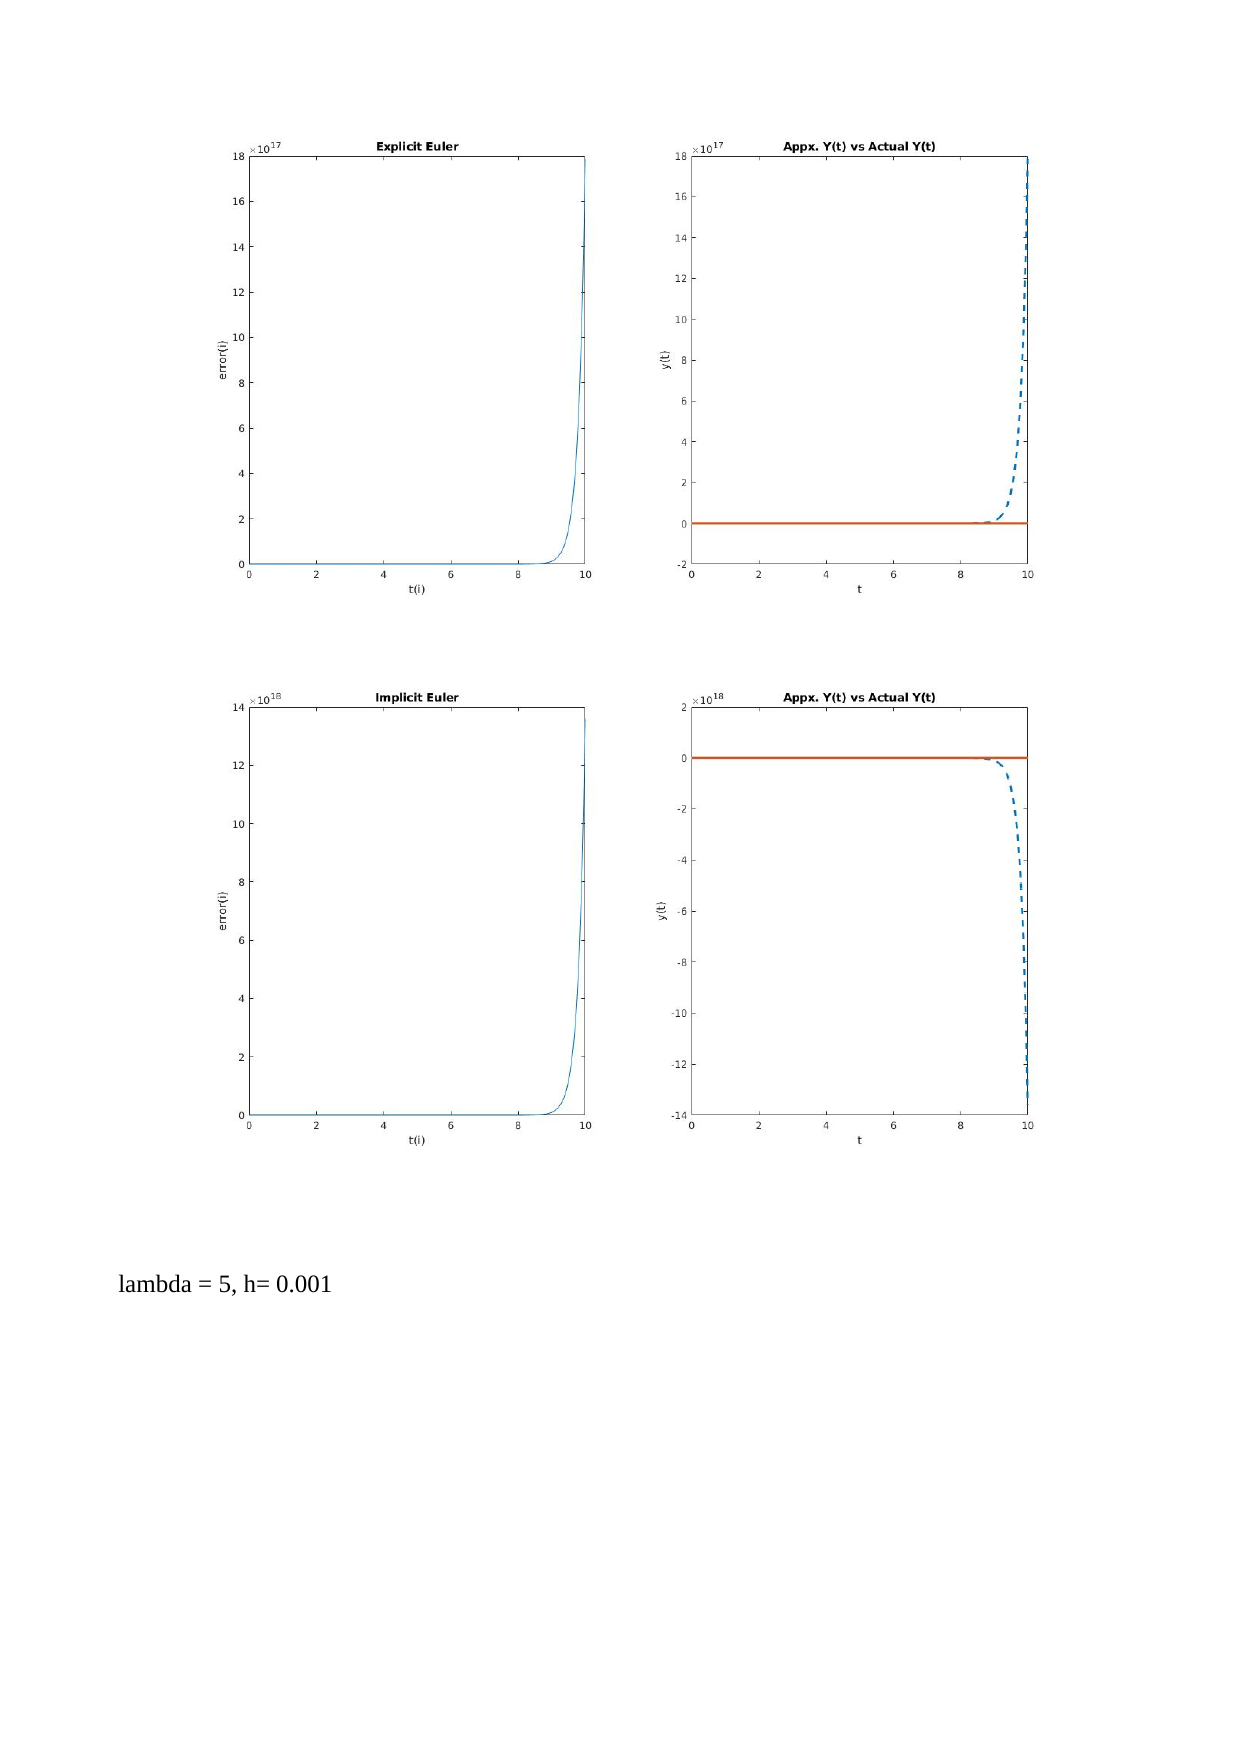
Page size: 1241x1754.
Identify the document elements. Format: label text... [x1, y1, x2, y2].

text lambda = 5, h= 0.001 [118, 1269, 1122, 1298]
picture [118, 118, 1123, 619]
picture [118, 670, 1123, 1170]
